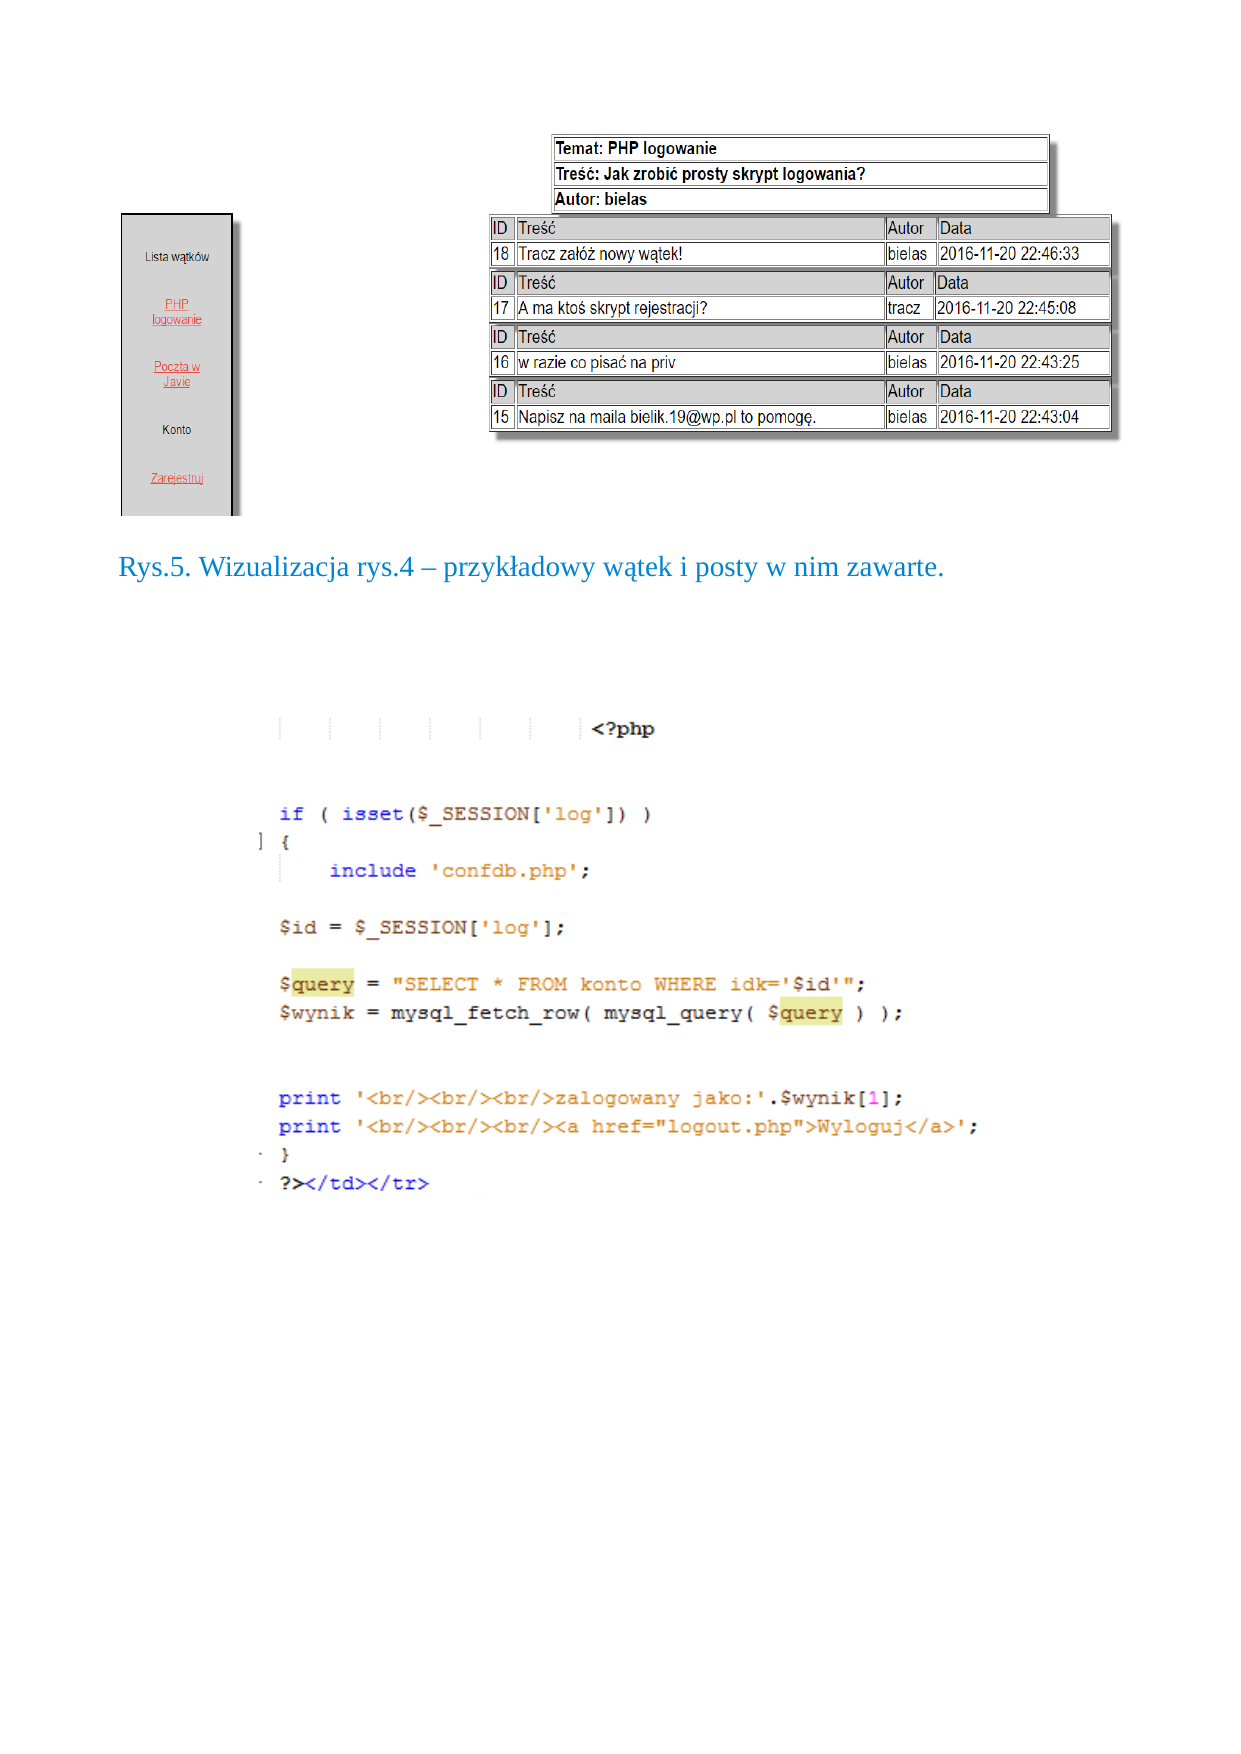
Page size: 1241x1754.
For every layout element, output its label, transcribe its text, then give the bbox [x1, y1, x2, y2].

text Rys.5. Wizualizacja rys.4 – przykładowy wątek i posty w nim zawarte. [118, 549, 1122, 583]
